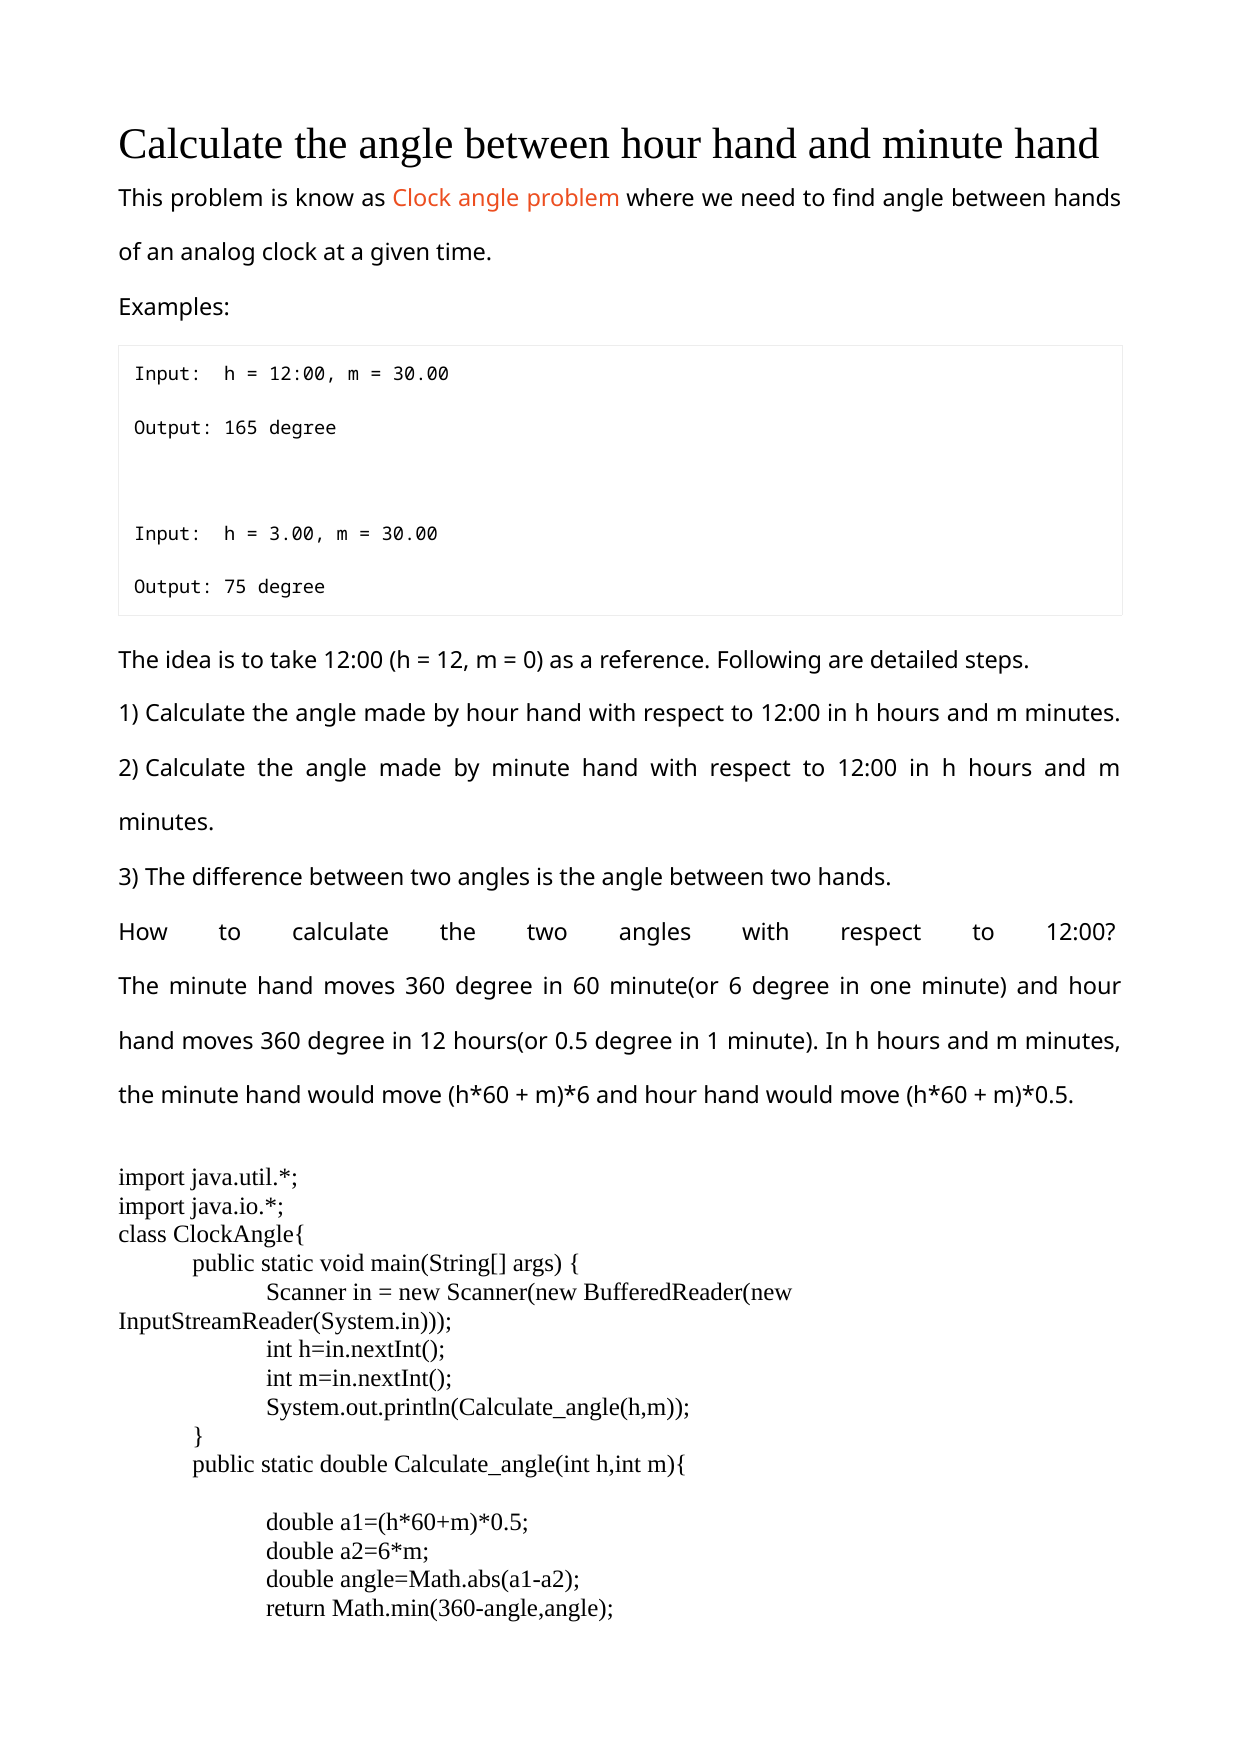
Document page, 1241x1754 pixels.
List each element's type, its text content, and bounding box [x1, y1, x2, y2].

text public static void main(String[] args) { [118, 1248, 1122, 1277]
text Examples: [118, 290, 1122, 322]
text } [118, 1421, 1122, 1449]
text int h=in.nextInt(); [118, 1334, 1122, 1363]
text How to calculate the two angles with respect to 12:00? The minute hand moves 360 degree in 60 minute(or 6 degree in one minute) and hour hand moves 360 degree in 12 hours(or 0.5 degree in 1 minute). In h hours and m minutes, the minute hand would move (h*60 + m)*6 and hour hand would move (h*60 + m)*0.5. [118, 915, 1122, 1111]
text Output: 75 degree [119, 558, 1122, 615]
text double angle=Math.abs(a1-a2); [118, 1564, 1122, 1593]
text class ClockAngle{ [118, 1219, 1122, 1248]
text Input: h = 12:00, m = 30.00 [119, 346, 1122, 386]
text double a2=6*m; [118, 1536, 1122, 1564]
text Output: 165 degree [119, 399, 1122, 440]
text System.out.println(Calculate_angle(h,m)); [118, 1392, 1122, 1421]
text 1) Calculate the angle made by hour hand with respect to 12:00 in h hours and m minutes. 2) Calculate the angle made by minute hand with respect to 12:00 in h hours and m minutes. 3) The difference between two angles is the angle between two hands. [118, 697, 1122, 892]
text int m=in.nextInt(); [118, 1363, 1122, 1392]
text import java.util.*; [118, 1162, 1122, 1191]
text Scanner in = new Scanner(new BufferedReader(new InputStreamReader(System.in))); [118, 1277, 1122, 1334]
text double a1=(h*60+m)*0.5; [118, 1507, 1122, 1536]
subtitle Calculate the angle between hour hand and minute hand [118, 118, 1122, 168]
text public static double Calculate_angle(int h,int m){ [118, 1449, 1122, 1478]
text return Math.min(360-angle,angle); [118, 1593, 1122, 1622]
text Input: h = 3.00, m = 30.00 [119, 504, 1122, 545]
text This problem is know as Clock angle problem where we need to find angle between hands of an analog clock at a given time. [118, 181, 1122, 267]
text The idea is to take 12:00 (h = 12, m = 0) as a reference. Following are detailed steps. [118, 644, 1122, 676]
text import java.io.*; [118, 1191, 1122, 1219]
